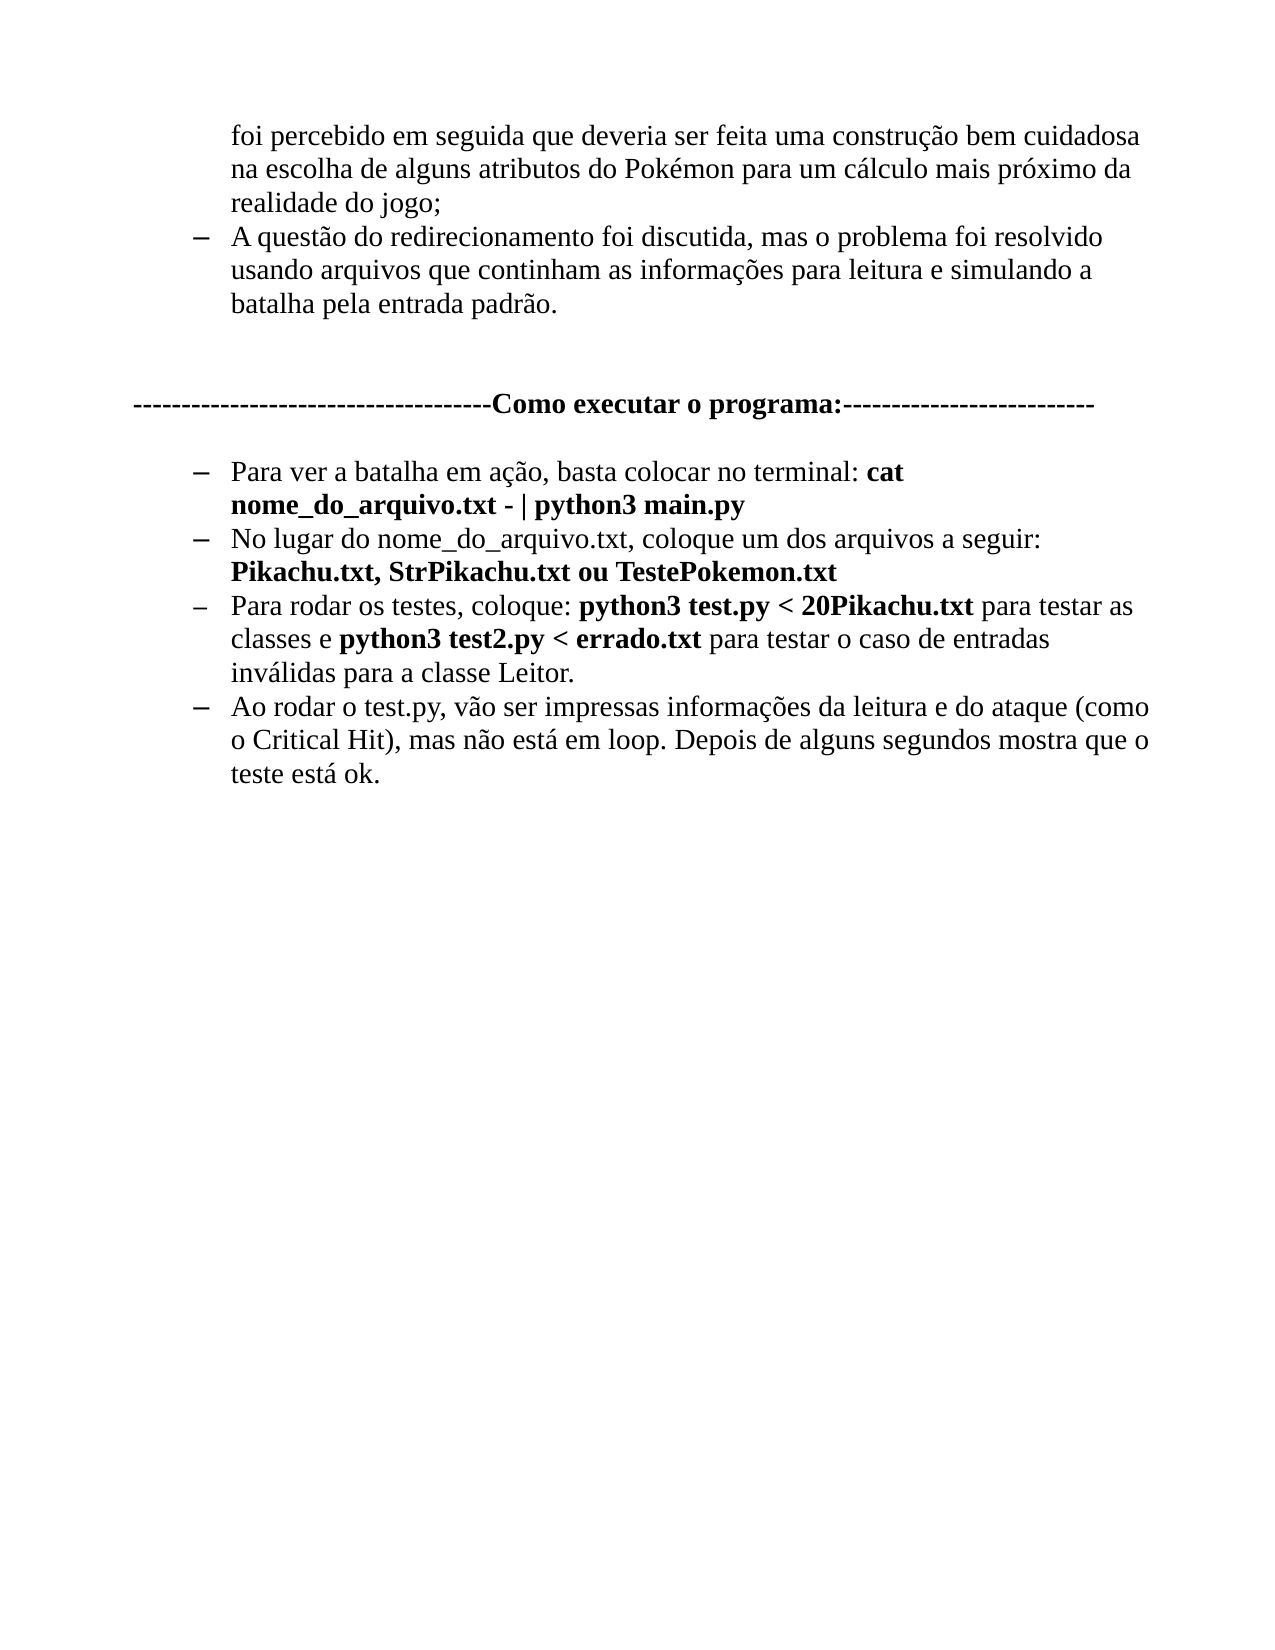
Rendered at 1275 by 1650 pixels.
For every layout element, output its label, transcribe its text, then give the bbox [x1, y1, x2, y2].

list No lugar do nome_do_arquivo.txt, coloque um dos arquivos a seguir: Pikachu.txt, StrPikachu.txt ou TestePokemon.txt [193, 521, 1157, 588]
text -------------------------------------Como executar o programa:-------------------------- [118, 387, 1157, 420]
list foi percebido em seguida que deveria ser feita uma construção bem cuidadosa na escolha de alguns atributos do Pokémon para um cálculo mais próximo da realidade do jogo; [193, 118, 1157, 219]
list A questão do redirecionamento foi discutida, mas o problema foi resolvido usando arquivos que continham as informações para leitura e simulando a batalha pela entrada padrão. [193, 219, 1157, 319]
list Para ver a batalha em ação, basta colocar no terminal: cat nome_do_arquivo.txt - | python3 main.py [193, 454, 1157, 521]
list Ao rodar o test.py, vão ser impressas informações da leitura e do ataque (como o Critical Hit), mas não está em loop. Depois de alguns segundos mostra que o teste está ok. [193, 689, 1157, 789]
list Para rodar os testes, coloque: python3 test.py < 20Pikachu.txt para testar as classes e python3 test2.py < errado.txt para testar o caso de entradas inválidas para a classe Leitor. [193, 588, 1157, 689]
